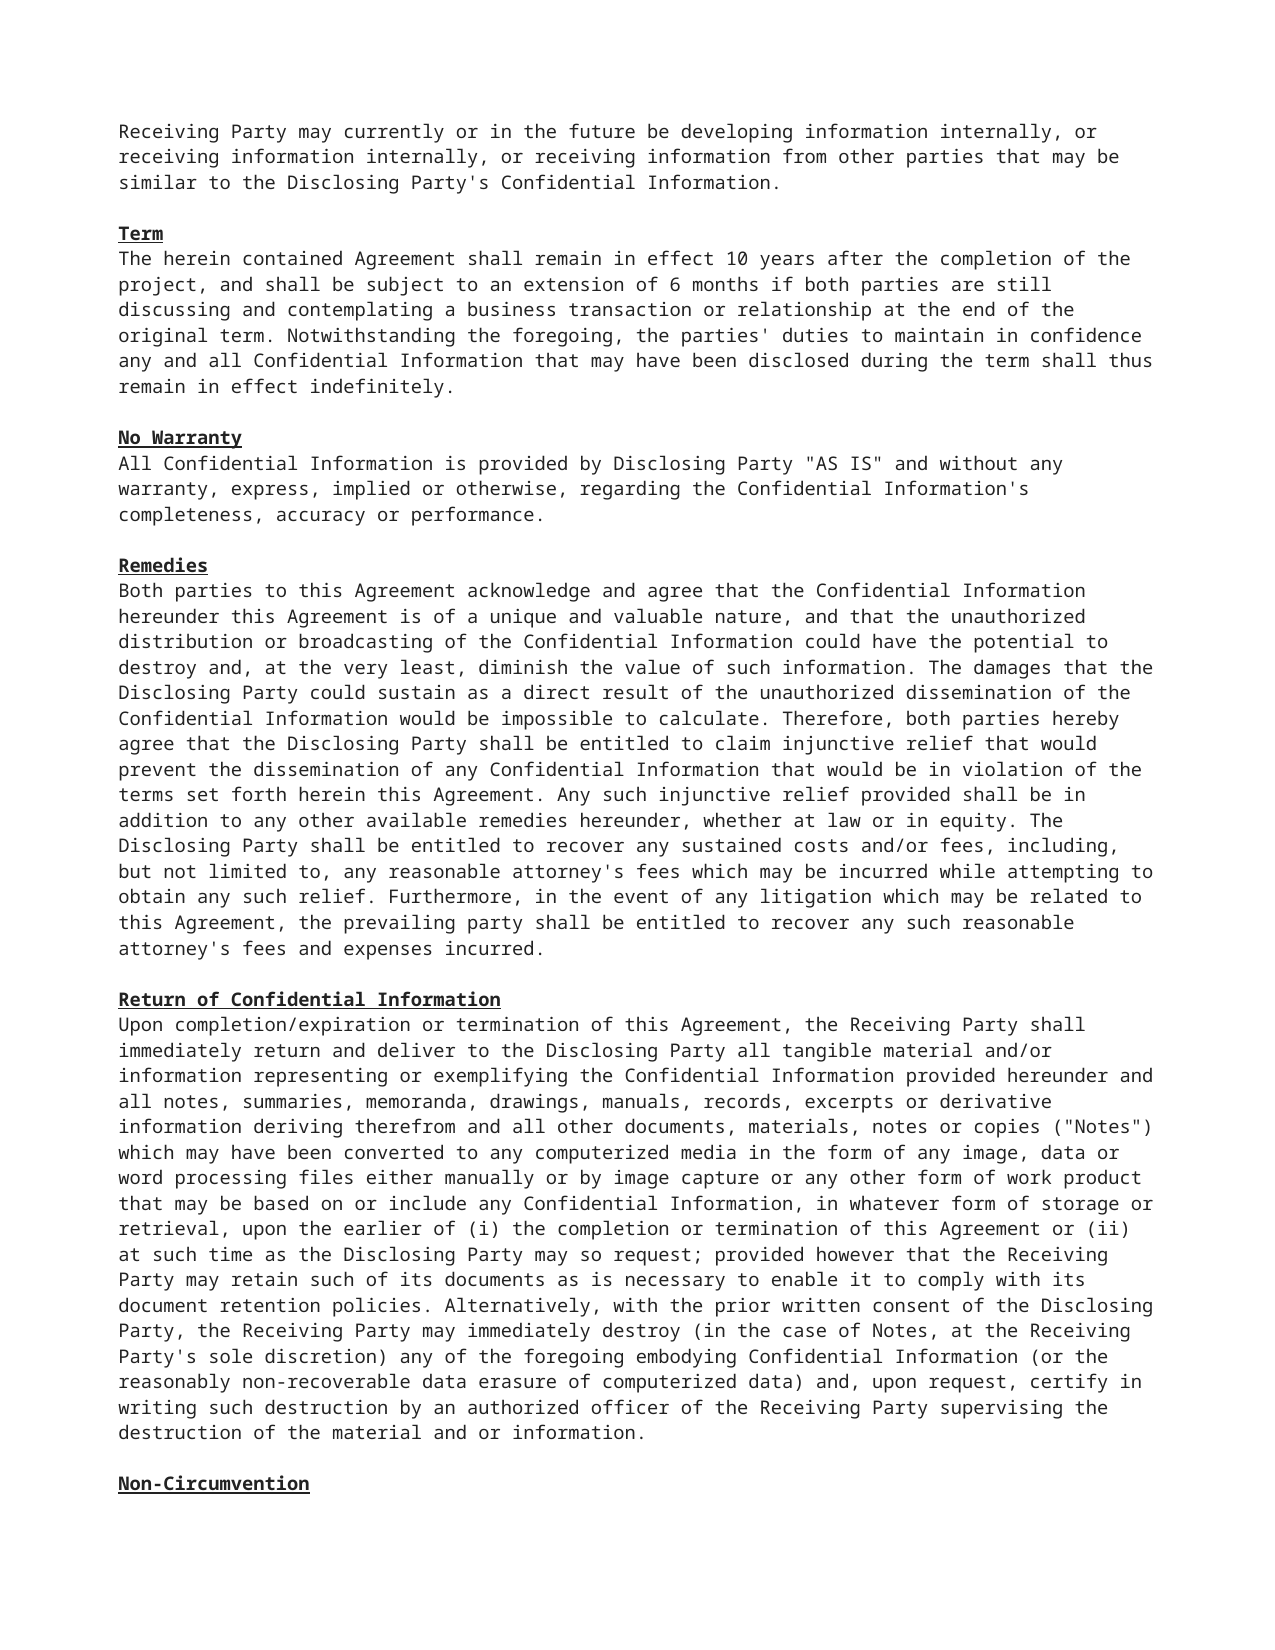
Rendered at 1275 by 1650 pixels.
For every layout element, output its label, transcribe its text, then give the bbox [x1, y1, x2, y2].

text Receiving Party may currently or in the future be developing information internally, or receiving information internally, or receiving information from other parties that may be similar to the Disclosing Party's Confidential Information. [118, 118, 1157, 195]
text The herein contained Agreement shall remain in effect 10 years after the completion of the project, and shall be subject to an extension of 6 months if both parties are still discussing and contemplating a business transaction or relationship at the end of the original term. Notwithstanding the foregoing, the parties' duties to maintain in confidence any and all Confidential Information that may have been disclosed during the term shall thus remain in effect indefinitely. [118, 246, 1157, 399]
text Remedies [118, 552, 1157, 577]
text Non-Circumvention [118, 1471, 1157, 1496]
text No Warranty [118, 424, 1157, 450]
text Both parties to this Agreement acknowledge and agree that the Confidential Information hereunder this Agreement is of a unique and valuable nature, and that the unauthorized distribution or broadcasting of the Confidential Information could have the potential to destroy and, at the very least, diminish the value of such information. The damages that the Disclosing Party could sustain as a direct result of the unauthorized dissemination of the Confidential Information would be impossible to calculate. Therefore, both parties hereby agree that the Disclosing Party shall be entitled to claim injunctive relief that would prevent the dissemination of any Confidential Information that would be in violation of the terms set forth herein this Agreement. Any such injunctive relief provided shall be in addition to any other available remedies hereunder, whether at law or in equity. The Disclosing Party shall be entitled to recover any sustained costs and/or fees, including, but not limited to, any reasonable attorney's fees which may be incurred while attempting to obtain any such relief. Furthermore, in the event of any litigation which may be related to this Agreement, the prevailing party shall be entitled to recover any such reasonable attorney's fees and expenses incurred. [118, 577, 1157, 960]
text All Confidential Information is provided by Disclosing Party "AS IS" and without any warranty, express, implied or otherwise, regarding the Confidential Information's completeness, accuracy or performance. [118, 450, 1157, 526]
text Return of Confidential Information [118, 986, 1157, 1011]
text Upon completion/expiration or termination of this Agreement, the Receiving Party shall immediately return and deliver to the Disclosing Party all tangible material and/or information representing or exemplifying the Confidential Information provided hereunder and all notes, summaries, memoranda, drawings, manuals, records, excerpts or derivative information deriving therefrom and all other documents, materials, notes or copies ("Notes") which may have been converted to any computerized media in the form of any image, data or word processing files either manually or by image capture or any other form of work product that may be based on or include any Confidential Information, in whatever form of storage or retrieval, upon the earlier of (i) the completion or termination of this Agreement or (ii) at such time as the Disclosing Party may so request; provided however that the Receiving Party may retain such of its documents as is necessary to enable it to comply with its document retention policies. Alternatively, with the prior written consent of the Disclosing Party, the Receiving Party may immediately destroy (in the case of Notes, at the Receiving Party's sole discretion) any of the foregoing embodying Confidential Information (or the reasonably non-recoverable data erasure of computerized data) and, upon request, certify in writing such destruction by an authorized officer of the Receiving Party supervising the destruction of the material and or information. [118, 1011, 1157, 1445]
text Term [118, 220, 1157, 246]
